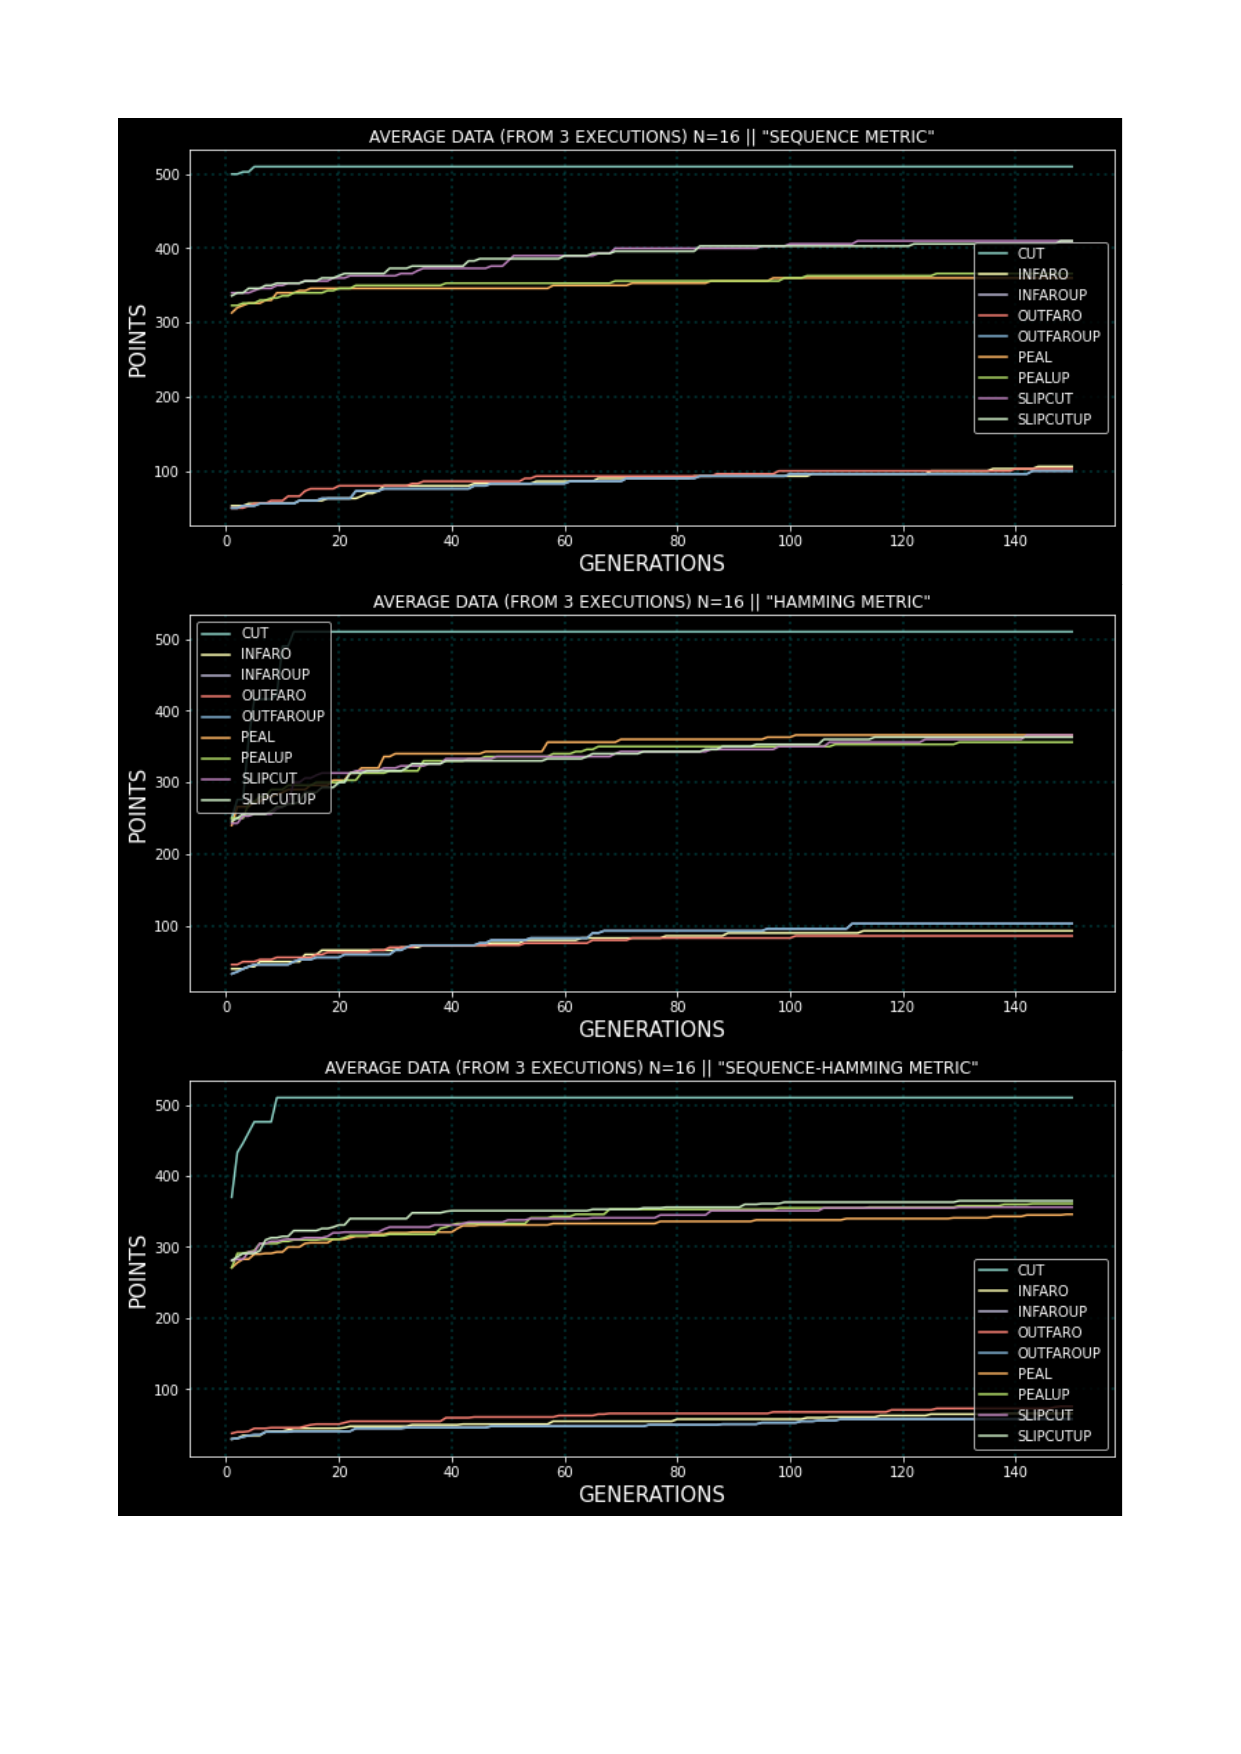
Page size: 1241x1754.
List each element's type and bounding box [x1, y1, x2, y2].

picture [118, 118, 1123, 1516]
